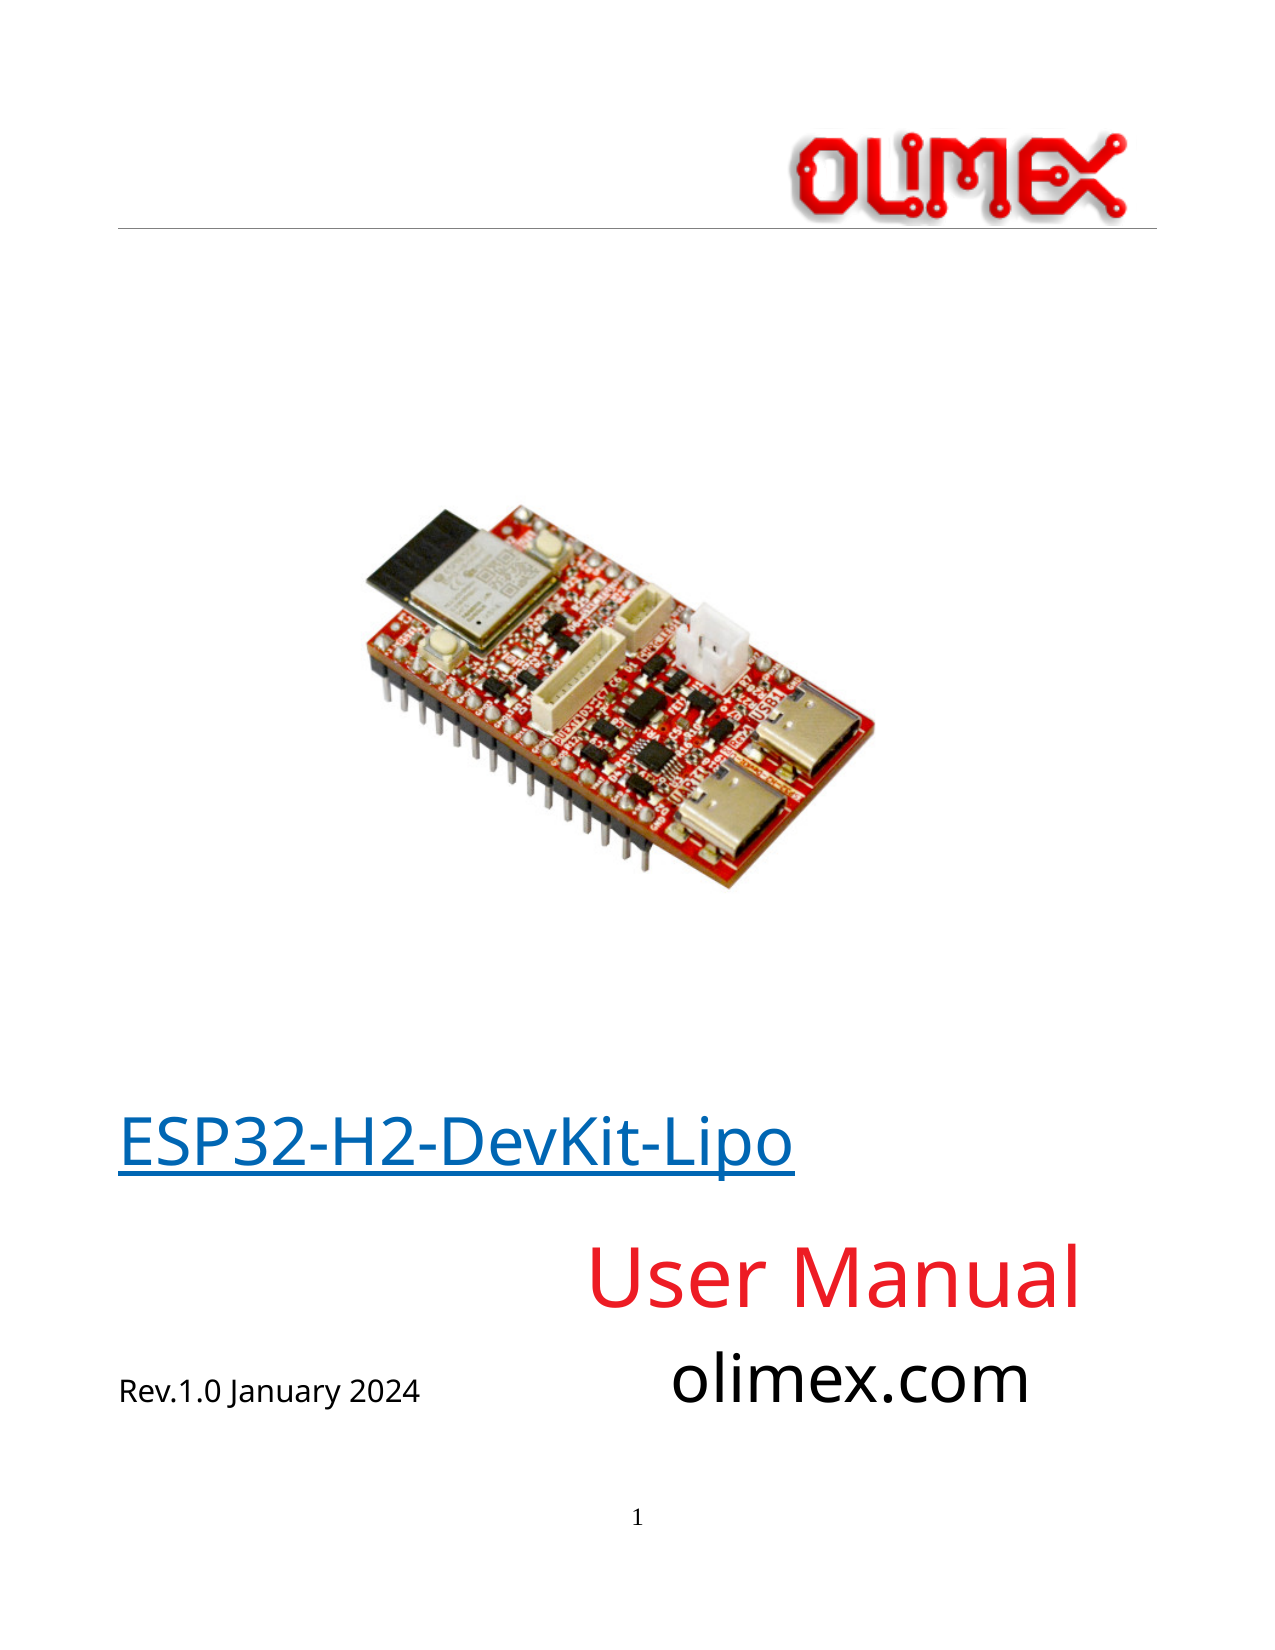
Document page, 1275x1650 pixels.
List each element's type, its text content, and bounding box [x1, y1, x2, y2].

text Rev.1.0 January 2024 olimex.com [118, 1347, 1157, 1416]
text User Manual [118, 1206, 1157, 1333]
picture [293, 370, 948, 1024]
text ESP32-H2-DevKit-Lipo [118, 1064, 1157, 1191]
picture [775, 124, 1150, 226]
